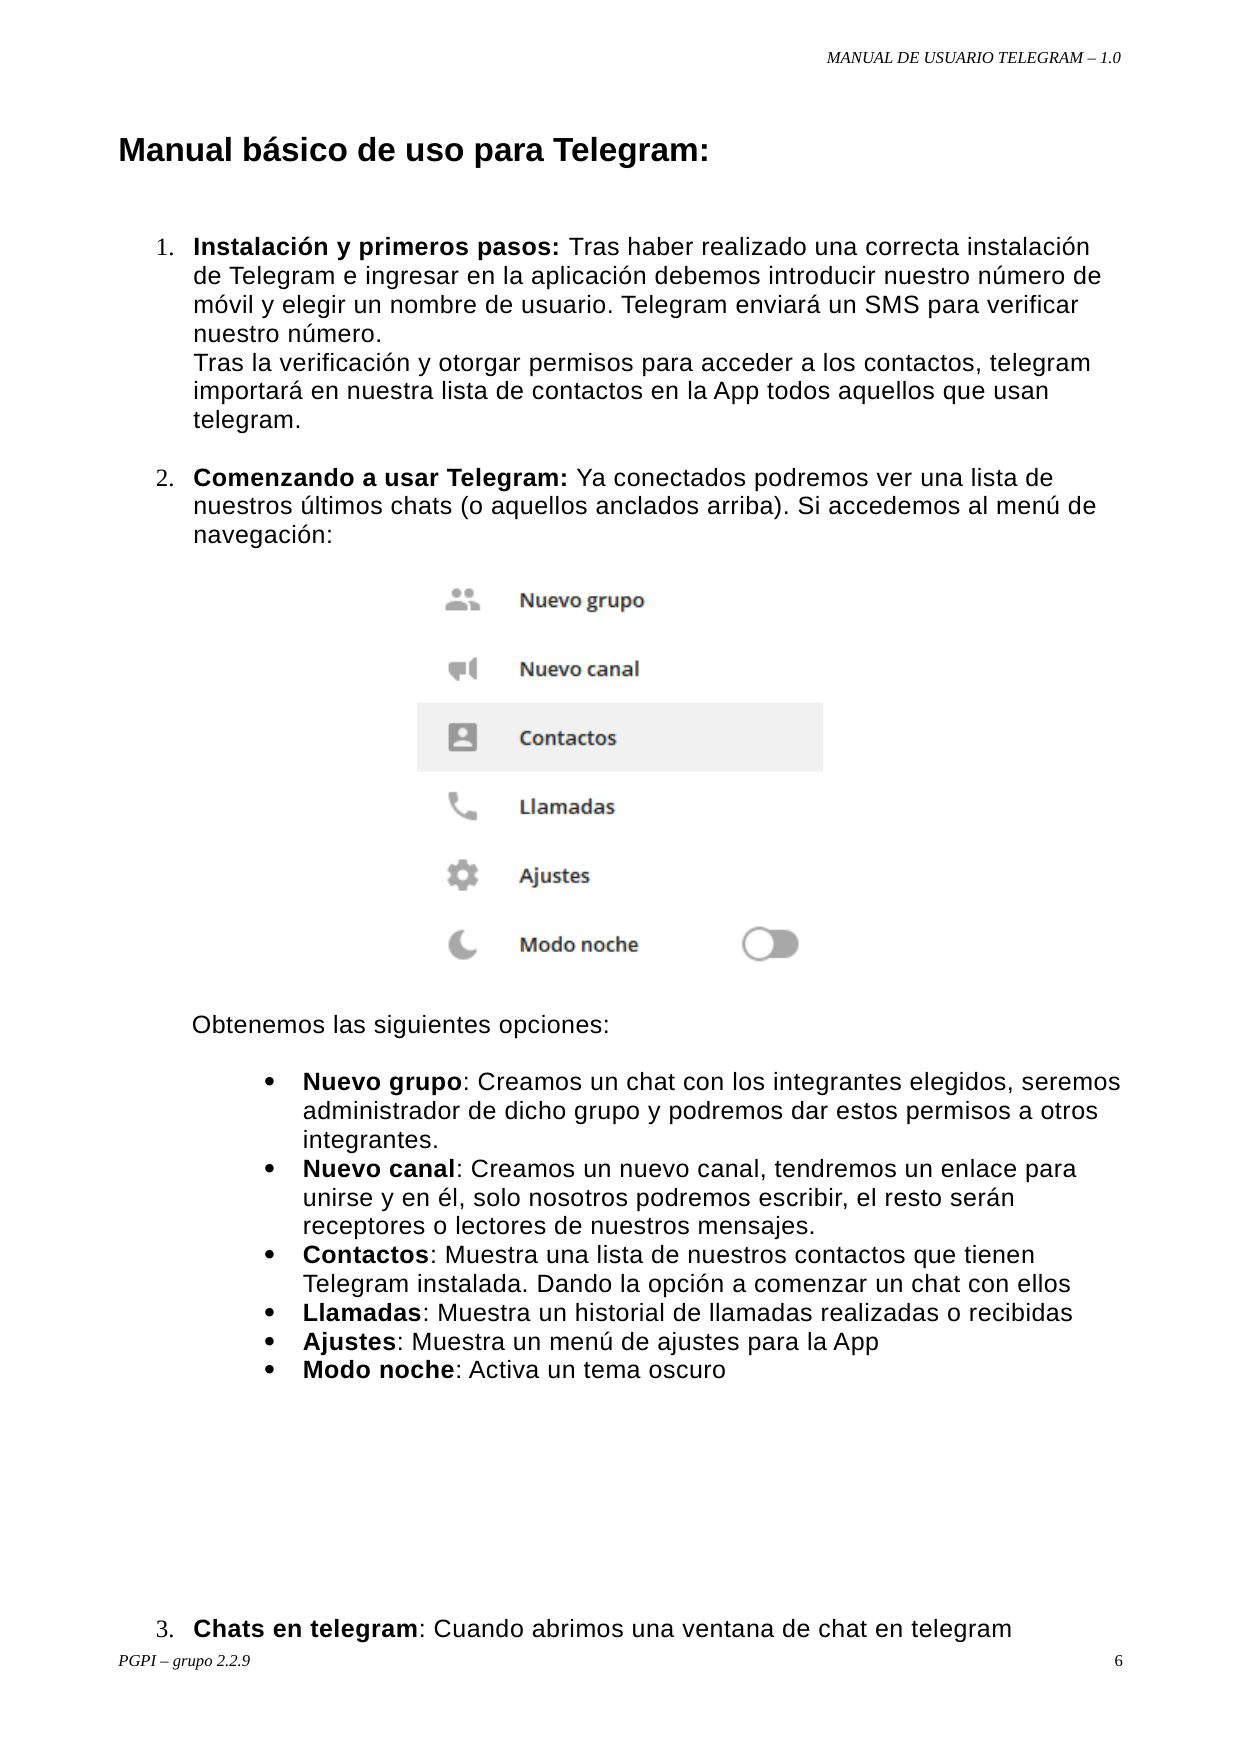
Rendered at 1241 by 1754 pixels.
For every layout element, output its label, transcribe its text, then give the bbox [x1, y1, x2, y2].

list Modo noche: Activa un tema oscuro [265, 1355, 1122, 1384]
list Instalación y primeros pasos: Tras haber realizado una correcta instalación de Telegram e ingresar en la aplicación debemos introducir nuestro número de móvil y elegir un nombre de usuario. Telegram enviará un SMS para verificar nuestro número. [156, 232, 1122, 347]
list Ajustes: Muestra un menú de ajustes para la App [265, 1326, 1122, 1355]
list Chats en telegram: Cuando abrimos una ventana de chat en telegram [156, 1614, 1122, 1643]
list Comenzando a usar Telegram: Ya conectados podremos ver una lista de nuestros últimos chats (o aquellos anclados arriba). Si accedemos al menú de navegación: [156, 462, 1122, 549]
list Contactos: Muestra una lista de nuestros contactos que tienen Telegram instalada. Dando la opción a comenzar un chat con ellos [265, 1240, 1122, 1298]
list Tras la verificación y otorgar permisos para acceder a los contactos, telegram importará en nuestra lista de contactos en la App todos aquellos que usan telegram. [193, 347, 1122, 434]
text Obtenemos las siguientes opciones: [118, 1010, 1122, 1038]
list Llamadas: Muestra un historial de llamadas realizadas o recibidas [265, 1298, 1122, 1326]
list Nuevo canal: Creamos un nuevo canal, tendremos un enlace para unirse y en él, solo nosotros podremos escribir, el resto serán receptores o lectores de nuestros mensajes. [265, 1154, 1122, 1240]
list Nuevo grupo: Creamos un chat con los integrantes elegidos, seremos administrador de dicho grupo y podremos dar estos permisos a otros integrantes. [265, 1067, 1122, 1154]
text Manual básico de uso para Telegram: [118, 131, 1122, 169]
